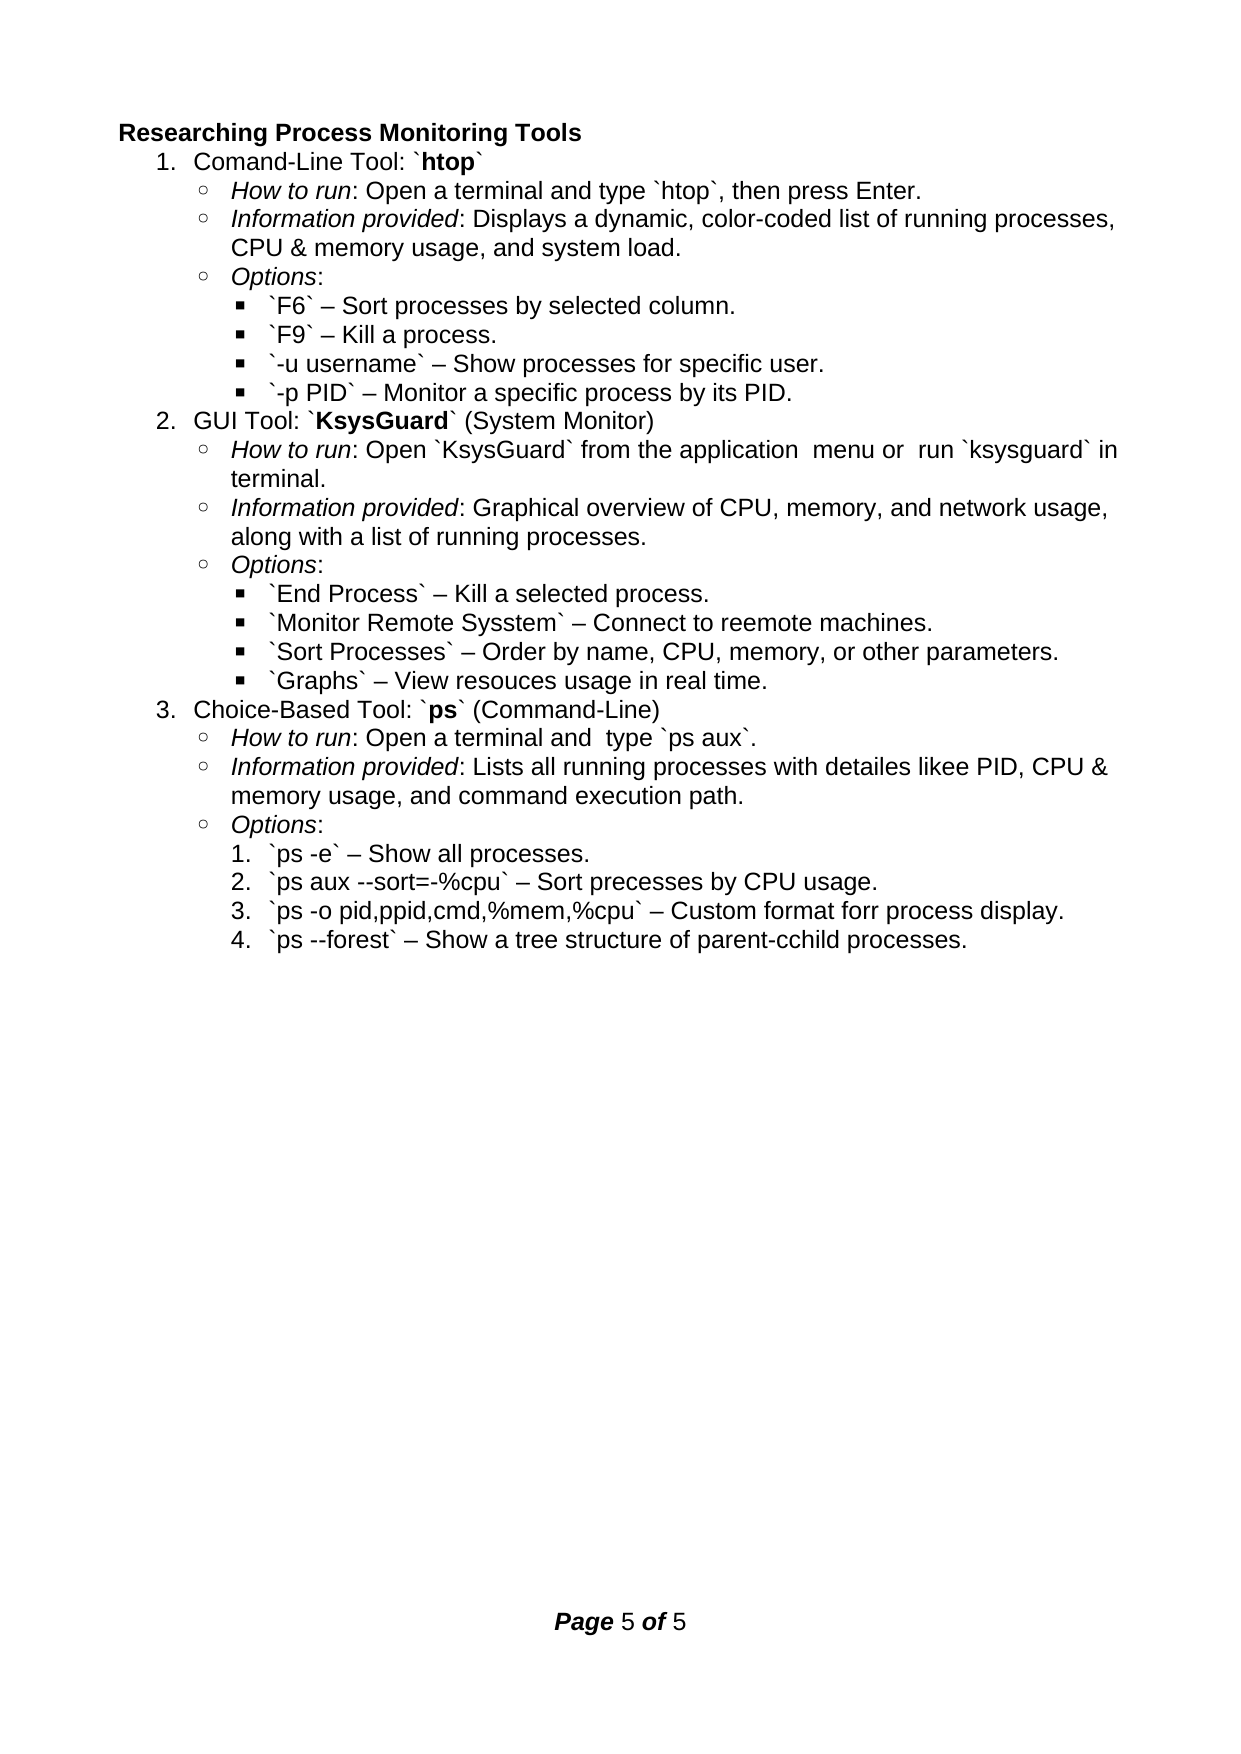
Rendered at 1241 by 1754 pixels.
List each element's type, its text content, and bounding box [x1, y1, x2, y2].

list Options: [193, 550, 1122, 579]
list Information provided: Lists all running processes with detailes likee PID, CPU & memory usage, and command execution path. [193, 752, 1122, 810]
list `ps aux --sort=-%cpu` – Sort precesses by CPU usage. [231, 867, 1122, 896]
list `-p PID` – Monitor a specific process by its PID. [231, 377, 1122, 406]
list How to run: Open a terminal and type `htop`, then press Enter. [193, 176, 1122, 204]
list `Graphs` – View resouces usage in real time. [231, 666, 1122, 694]
list Choice-Based Tool: `ps` (Command-Line) [156, 694, 1122, 723]
list Options: [193, 262, 1122, 291]
list `F9` – Kill a process. [231, 320, 1122, 349]
list Comand-Line Tool: `htop` [156, 147, 1122, 176]
list `F6` – Sort processes by selected column. [231, 291, 1122, 320]
list `ps -e` – Show all processes. [231, 839, 1122, 867]
list `ps --forest` – Show a tree structure of parent-cchild processes. [231, 925, 1122, 954]
list How to run: Open a terminal and type `ps aux`. [193, 723, 1122, 752]
list `Monitor Remote Sysstem` – Connect to reemote machines. [231, 608, 1122, 637]
list Options: [193, 810, 1122, 839]
text Researching Process Monitoring Tools [118, 118, 1122, 147]
list Information provided: Graphical overview of CPU, memory, and network usage, along with a list of running processes. [193, 493, 1122, 550]
list How to run: Open `KsysGuard` from the application menu or run `ksysguard` in terminal. [193, 435, 1122, 493]
list GUI Tool: `KsysGuard` (System Monitor) [156, 406, 1122, 435]
list `-u username` – Show processes for specific user. [231, 349, 1122, 377]
list Information provided: Displays a dynamic, color-coded list of running processes, CPU & memory usage, and system load. [193, 204, 1122, 262]
list `Sort Processes` – Order by name, CPU, memory, or other parameters. [231, 637, 1122, 666]
list `End Process` – Kill a selected process. [231, 579, 1122, 608]
list `ps -o pid,ppid,cmd,%mem,%cpu` – Custom format forr process display. [231, 896, 1122, 925]
